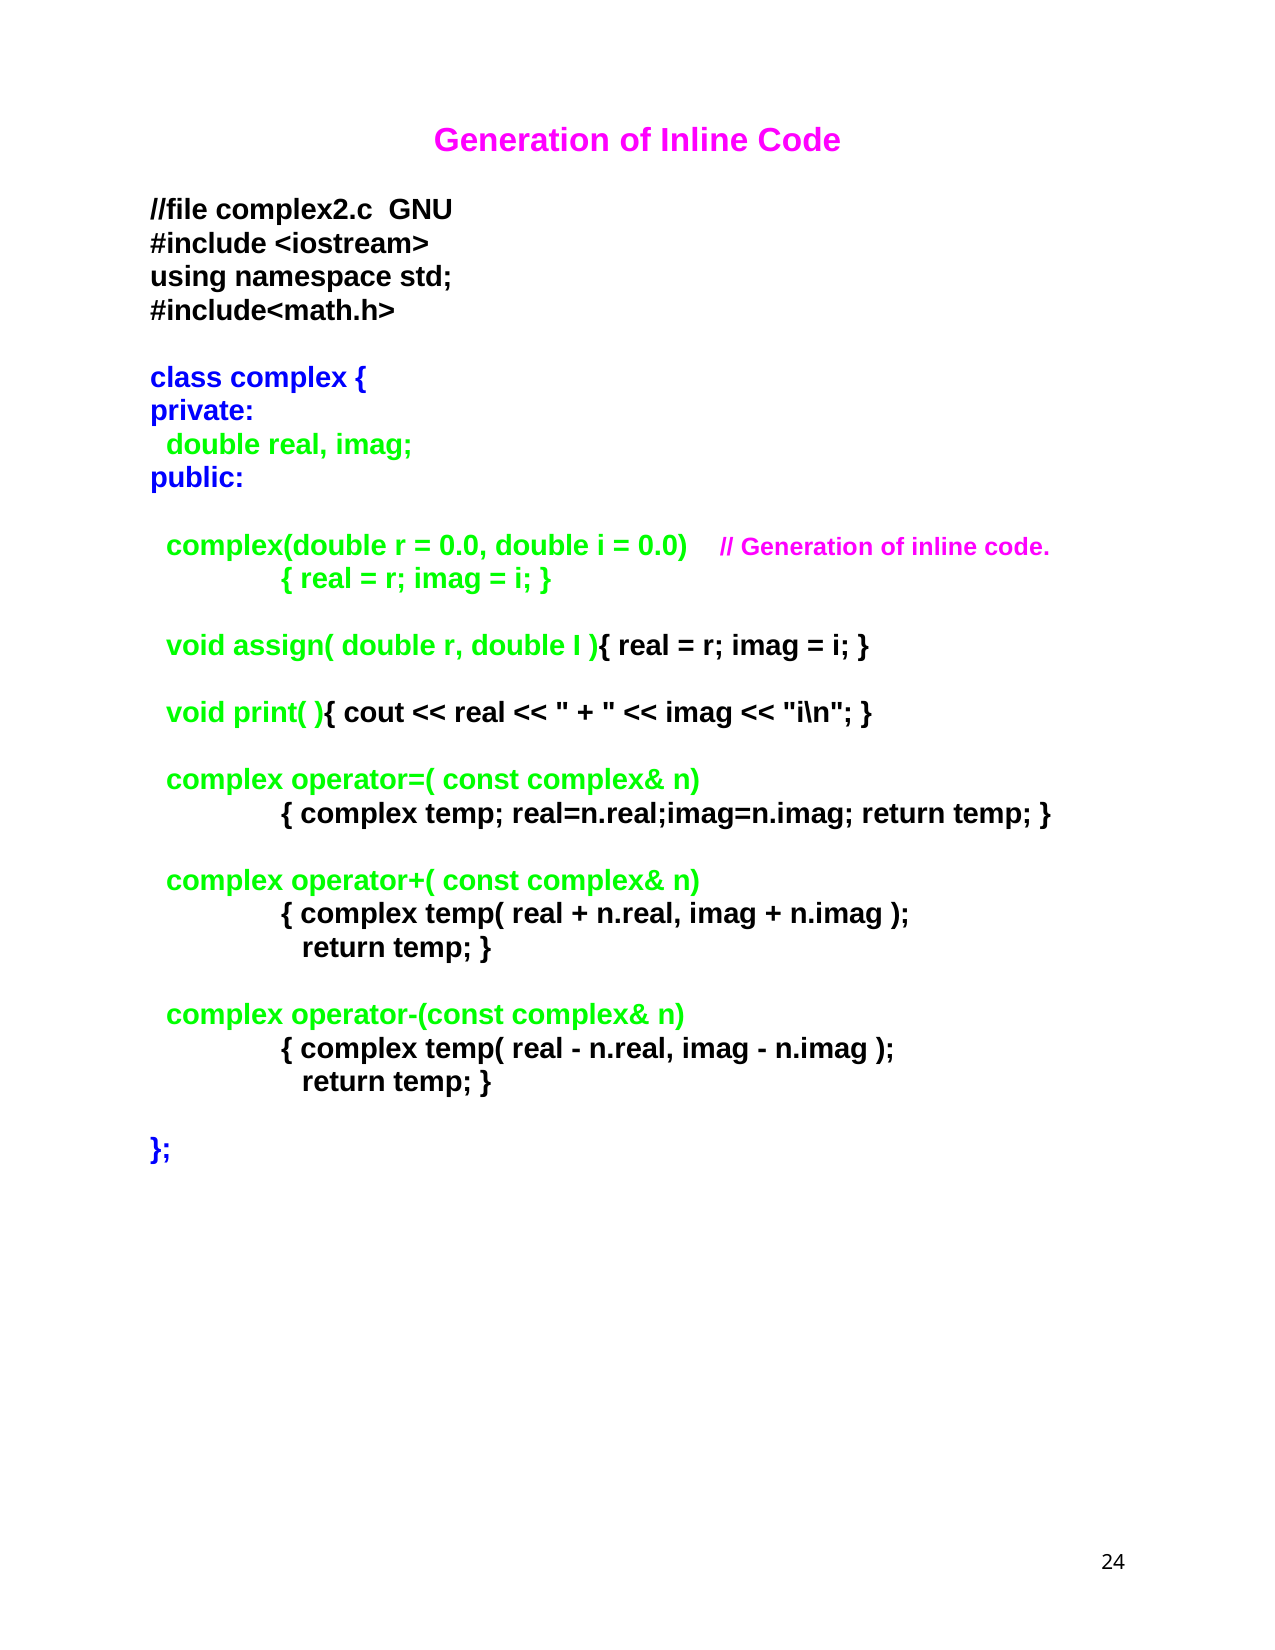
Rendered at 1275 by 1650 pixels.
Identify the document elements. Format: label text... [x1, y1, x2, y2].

text //file complex2.c GNU [150, 192, 1125, 226]
text void assign( double r, double I ){ real = r; imag = i; } [150, 628, 1125, 662]
text #include <iostream> [150, 226, 1125, 259]
text complex operator+( const complex& n) [150, 863, 1125, 896]
text return temp; } [150, 930, 1125, 963]
text complex operator=( const complex& n) [150, 762, 1125, 796]
text private: [150, 393, 1125, 427]
text }; [150, 1131, 1125, 1165]
text double real, imag; [150, 427, 1125, 460]
text complex(double r = 0.0, double i = 0.0) // Generation of inline code. [150, 527, 1125, 561]
text void print( ){ cout << real << " + " << imag << "i\n"; } [150, 695, 1125, 729]
text Generation of Inline Code [150, 120, 1125, 158]
text using namespace std; [150, 259, 1125, 293]
text class complex { [150, 360, 1125, 393]
text { real = r; imag = i; } [150, 561, 1125, 594]
text return temp; } [150, 1064, 1125, 1098]
text { complex temp( real + n.real, imag + n.imag ); [150, 896, 1125, 930]
text complex operator-(const complex& n) [150, 997, 1125, 1031]
text #include<math.h> [150, 293, 1125, 326]
text { complex temp( real - n.real, imag - n.imag ); [150, 1031, 1125, 1064]
text public: [150, 460, 1125, 494]
text { complex temp; real=n.real;imag=n.imag; return temp; } [150, 796, 1125, 829]
